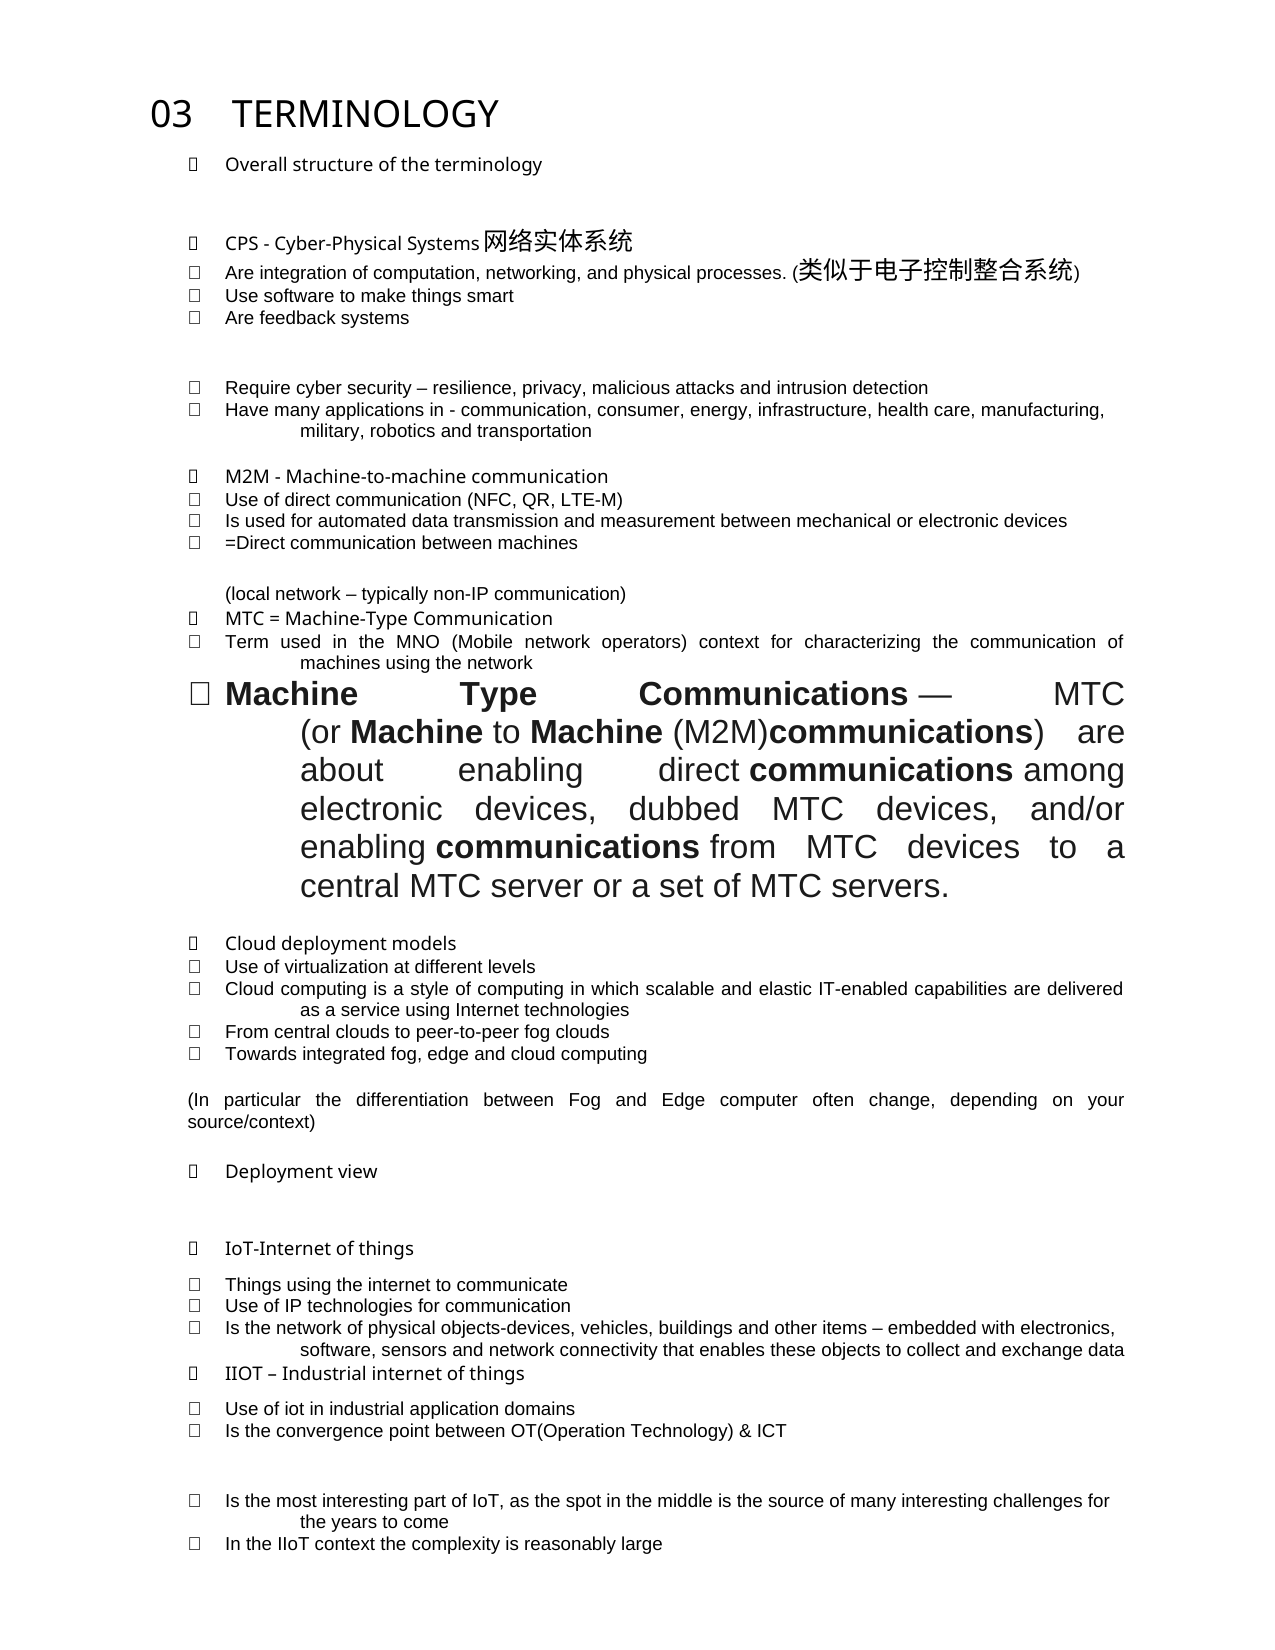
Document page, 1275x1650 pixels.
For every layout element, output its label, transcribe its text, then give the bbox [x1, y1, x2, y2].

list Use of IP technologies for communication [187, 1295, 1125, 1317]
text 03 TERMINOLOGY [150, 87, 1125, 138]
list Is the most interesting part of IoT, as the spot in the middle is the source of many interesting challenges for the years to come [187, 1489, 1125, 1533]
text (In particular the differentiation between Fog and Edge computer often change, depending on your source/context) [187, 1089, 1125, 1132]
list From central clouds to peer-to-peer fog clouds [187, 1021, 1125, 1042]
list M2M - Machine-to-machine communication [187, 463, 1125, 489]
list Term used in the MNO (Mobile network operators) context for characterizing the communication of machines using the network [187, 630, 1125, 673]
list Deployment view [187, 1158, 1125, 1184]
list Machine Type Communications — MTC (or Machine to Machine (M2M)communications) are about enabling direct communications among electronic devices, dubbed MTC devices, and/or enabling communications from MTC devices to a central MTC server or a set of MTC servers. [187, 673, 1125, 904]
list Is the network of physical objects-devices, vehicles, buildings and other items – embedded with electronics, software, sensors and network connectivity that enables these objects to collect and exchange data [187, 1317, 1125, 1360]
list Overall structure of the terminology [187, 151, 1125, 177]
list Cloud deployment models [187, 931, 1125, 956]
list MTC = Machine-Type Communication [187, 605, 1125, 630]
list Require cyber security – resilience, privacy, malicious attacks and intrusion detection [187, 377, 1125, 398]
list IIOT – Industrial internet of things [187, 1360, 1125, 1385]
list Use of iot in industrial application domains [187, 1398, 1125, 1419]
list =Direct communication between machines [187, 532, 1125, 553]
list Things using the internet to communicate [187, 1274, 1125, 1295]
list Use of virtualization at different levels [187, 956, 1125, 978]
list Use of direct communication (NFC, QR, LTE-M) [187, 489, 1125, 510]
list Use software to make things smart [187, 285, 1125, 307]
list Towards integrated fog, edge and cloud computing [187, 1042, 1125, 1064]
list IoT-Internet of things [187, 1236, 1125, 1261]
list Cloud computing is a style of computing in which scalable and elastic IT-enabled capabilities are delivered as a service using Internet technologies [187, 978, 1125, 1021]
list Is the convergence point between OT(Operation Technology) & ICT [187, 1419, 1125, 1441]
list Are feedback systems [187, 307, 1125, 328]
list Is used for automated data transmission and measurement between mechanical or electronic devices [187, 510, 1125, 532]
list CPS - Cyber-Physical Systems网络实体系统 [187, 227, 1125, 256]
list Are integration of computation, networking, and physical processes. (类似于电子控制整合系统) [187, 256, 1125, 285]
list Have many applications in - communication, consumer, energy, infrastructure, health care, manufacturing, military, robotics and transportation [187, 398, 1125, 442]
list In the IIoT context the complexity is reasonably large [187, 1533, 1125, 1554]
text (local network – typically non-IP communication) [150, 578, 1125, 605]
